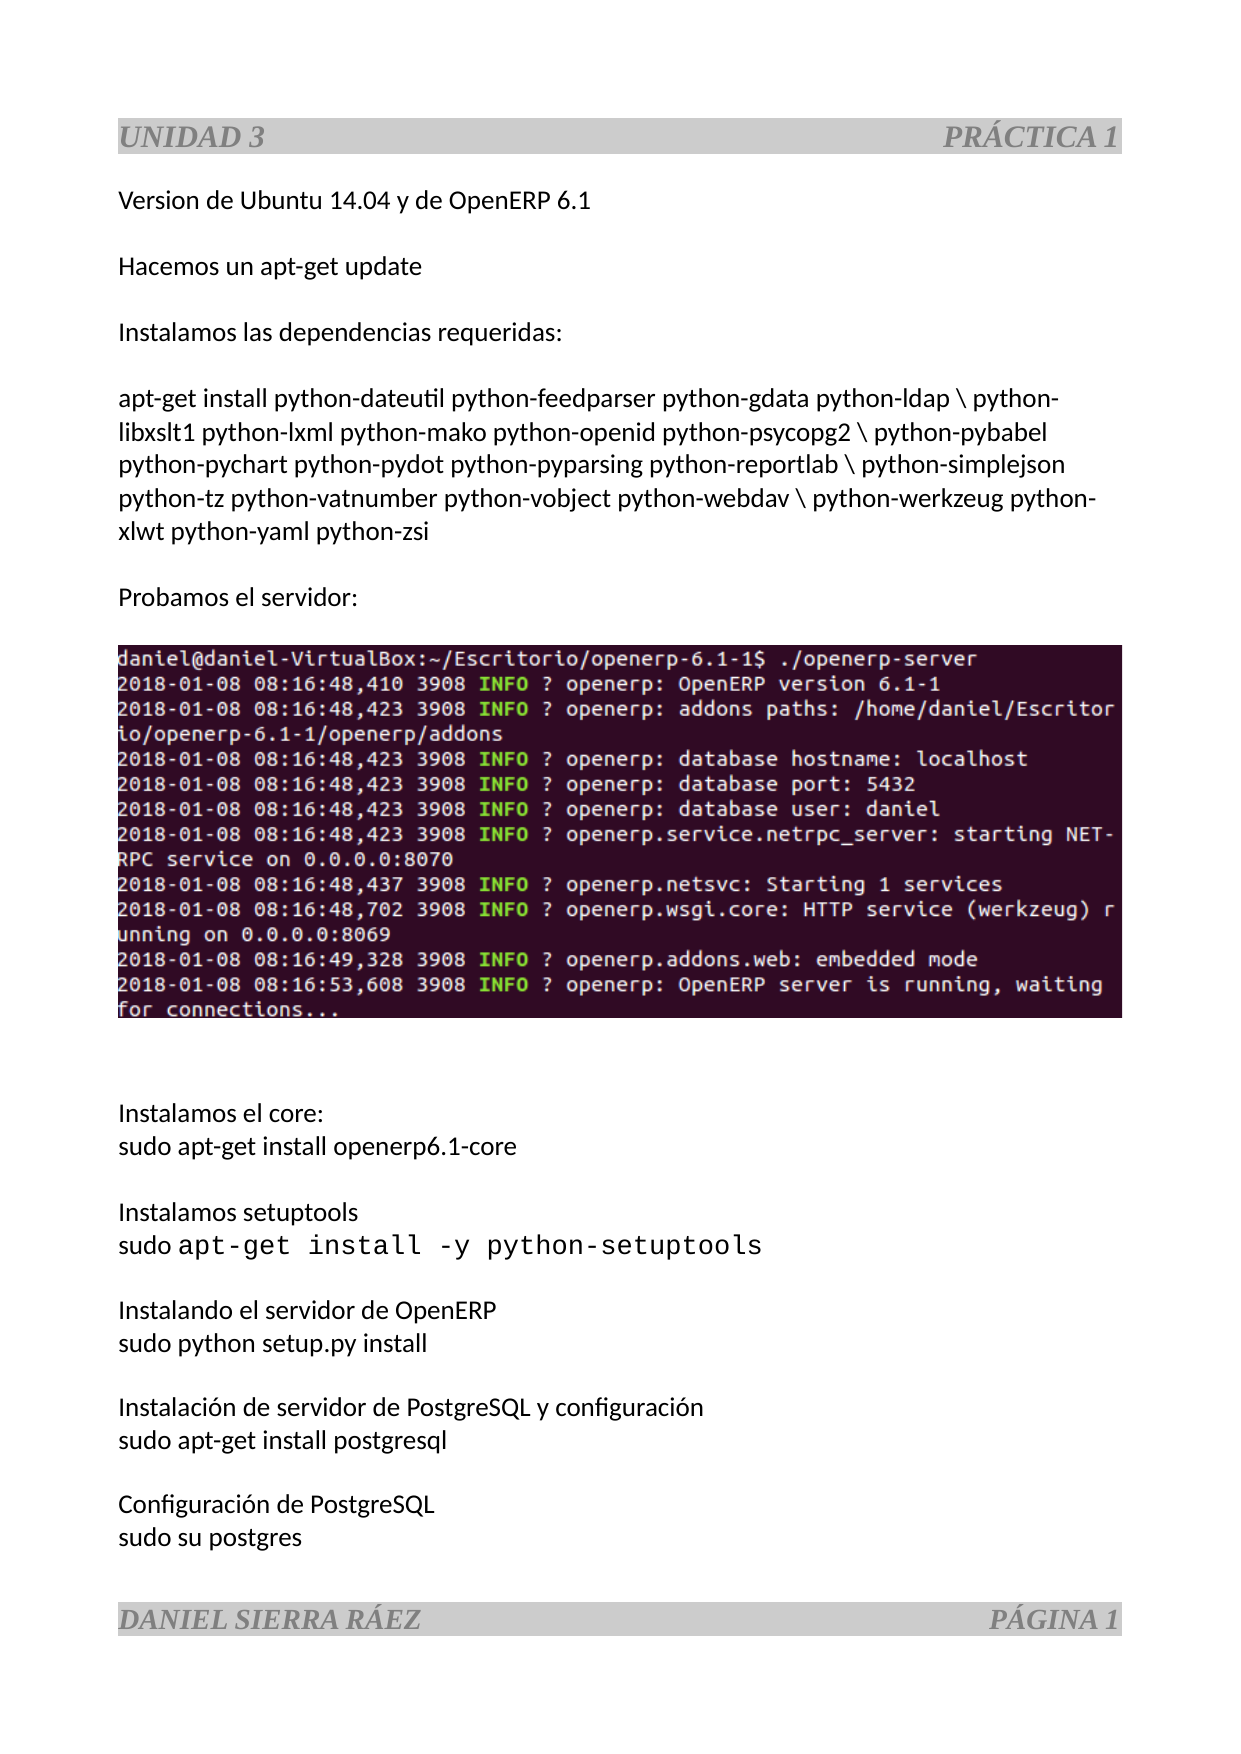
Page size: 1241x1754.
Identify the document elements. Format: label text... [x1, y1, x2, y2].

text sudo su postgres [118, 1520, 1122, 1553]
text Instalando el servidor de OpenERP [118, 1293, 1122, 1326]
text Instalamos setuptools [118, 1195, 1122, 1228]
text Version de Ubuntu 14.04 y de OpenERP 6.1 [118, 183, 1122, 217]
text Probamos el servidor: [118, 580, 1122, 613]
text Instalamos el core: [118, 1096, 1122, 1129]
text Instalación de servidor de PostgreSQL y configuración [118, 1390, 1122, 1423]
text apt-get install python-dateutil python-feedparser python-gdata python-ldap \ python-libxslt1 python-lxml python-mako python-openid python-psycopg2 \ python-pybabel python-pychart python-pydot python-pyparsing python-reportlab \ python-simplejson python-tz python-vatnumber python-vobject python-webdav \ python-werkzeug python-xlwt python-yaml python-zsi [118, 382, 1122, 547]
text sudo apt-get install -y python-setuptools [118, 1228, 1122, 1263]
text sudo python setup.py install [118, 1326, 1122, 1359]
text Hacemos un apt-get update [118, 249, 1122, 283]
text Instalamos las dependencias requeridas: [118, 316, 1122, 349]
picture [118, 645, 1123, 1018]
text sudo apt-get install postgresql [118, 1423, 1122, 1456]
text Configuración de PostgreSQL [118, 1487, 1122, 1520]
text sudo apt-get install openerp6.1-core [118, 1129, 1122, 1162]
